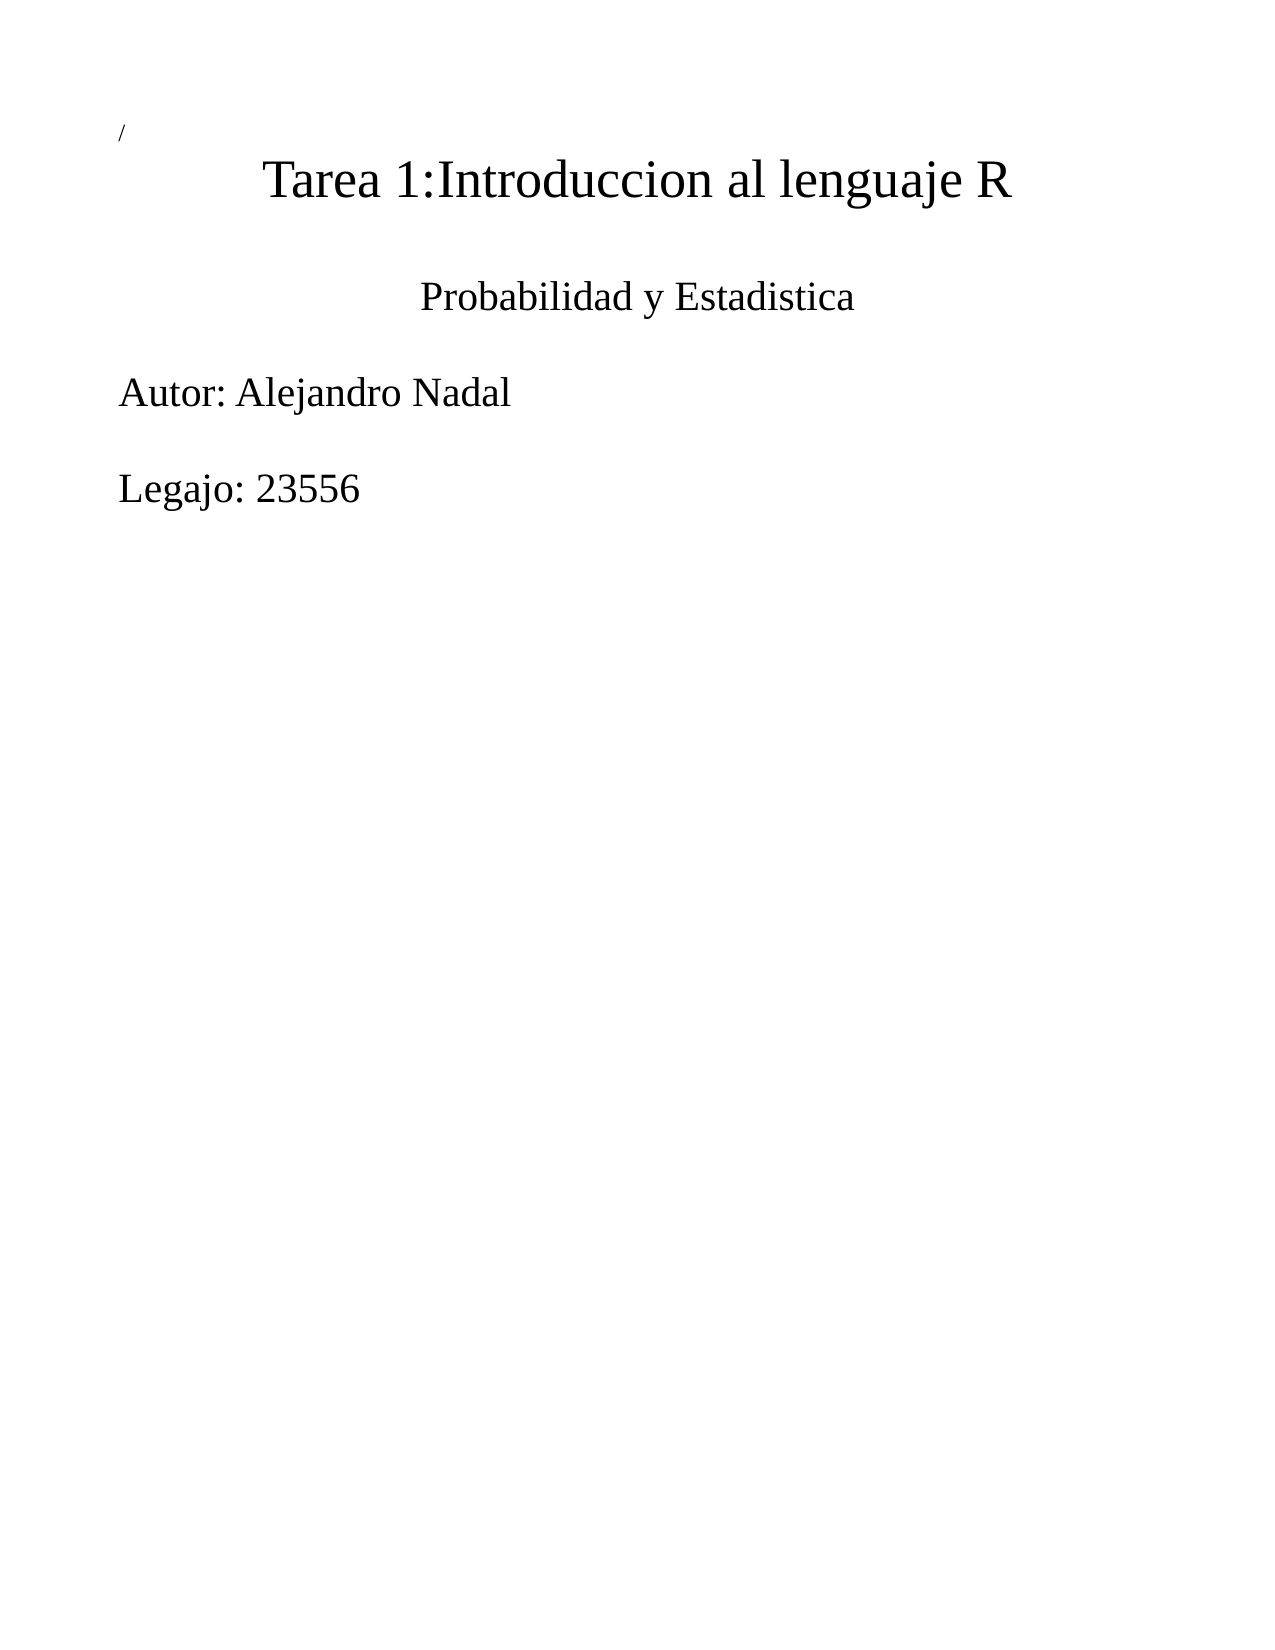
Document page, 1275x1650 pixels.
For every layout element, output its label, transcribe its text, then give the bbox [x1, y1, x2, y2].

text / [118, 118, 1157, 147]
text Tarea 1:Introduccion al lenguaje R [118, 147, 1157, 209]
text Autor: Alejandro Nadal [118, 367, 1157, 415]
text Probabilidad y Estadistica [118, 271, 1157, 319]
text Legajo: 23556 [118, 463, 1157, 511]
